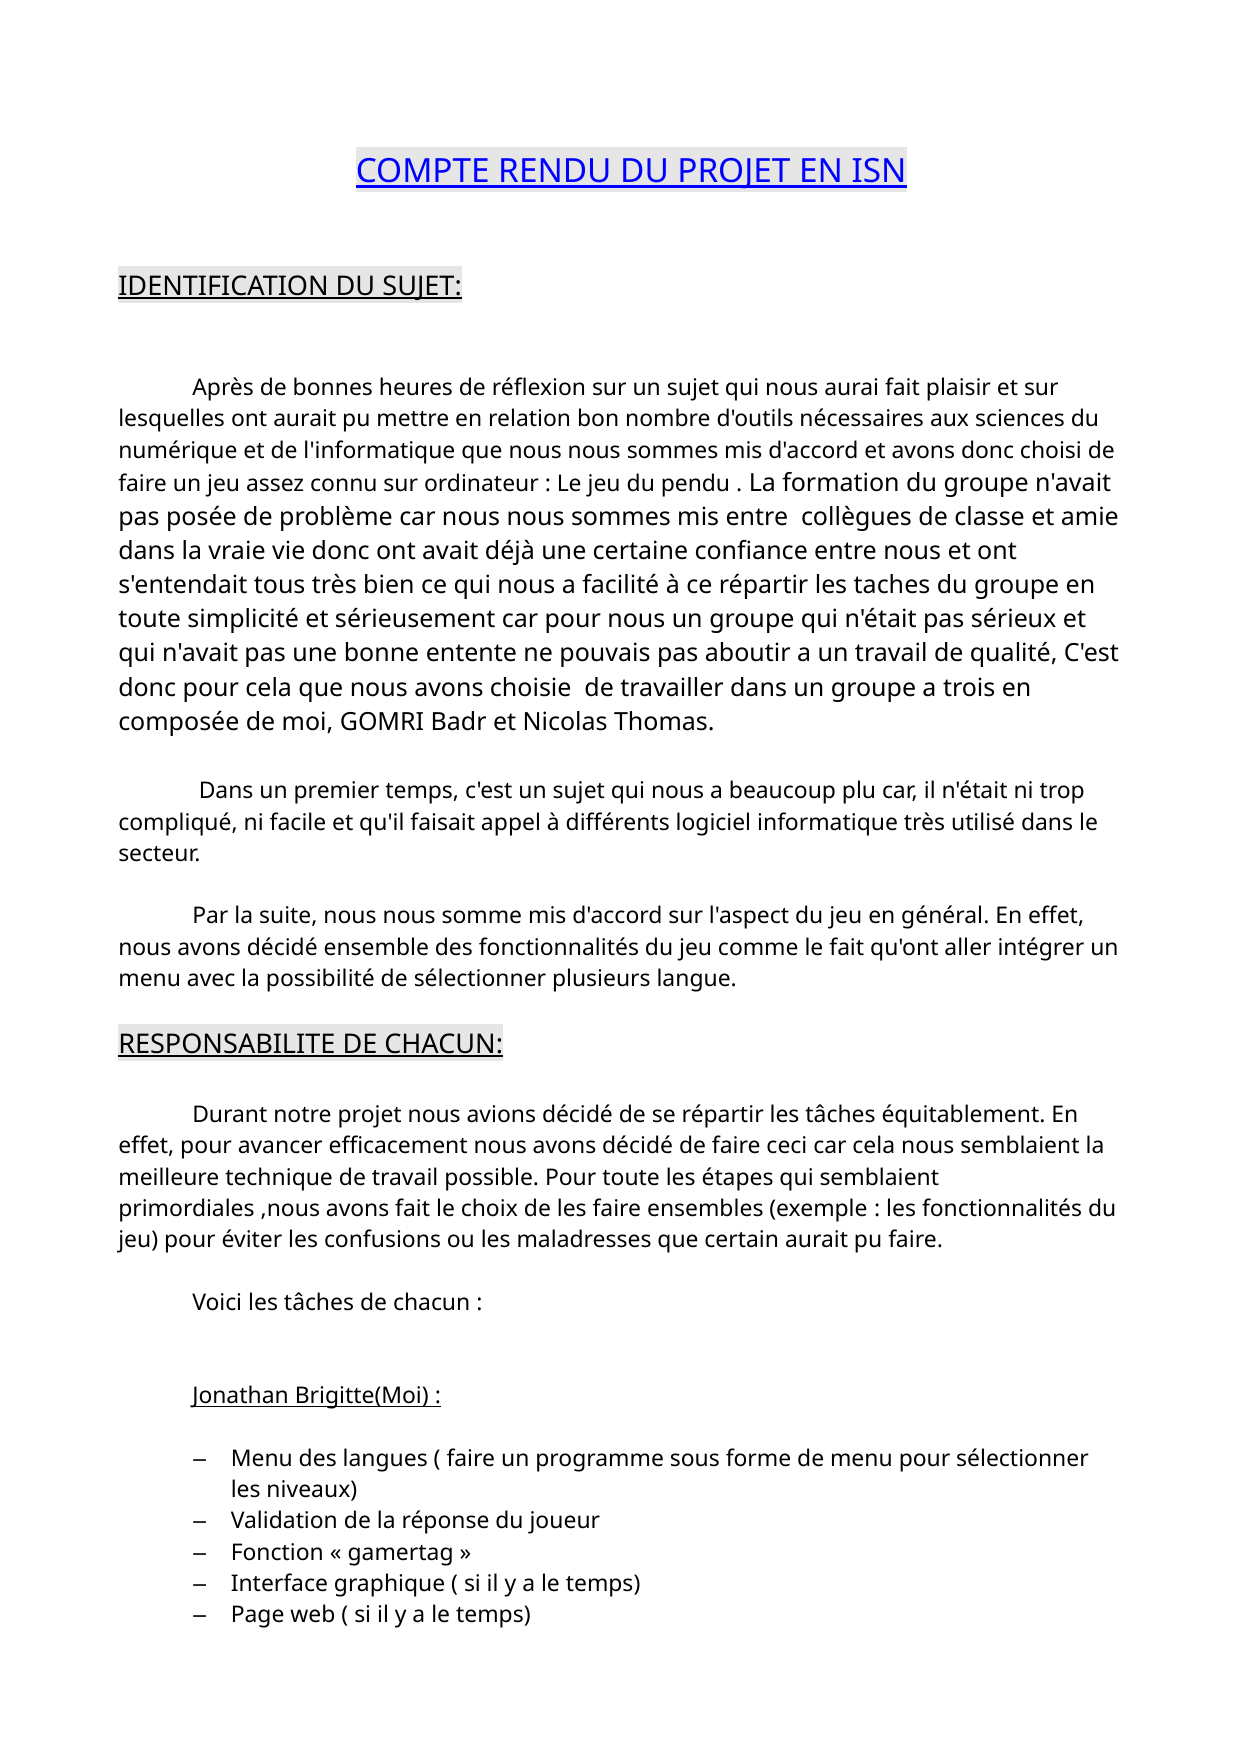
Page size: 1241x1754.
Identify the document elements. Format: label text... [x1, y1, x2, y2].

text RESPONSABILITE DE CHACUN: [118, 1024, 1122, 1061]
text Après de bonnes heures de réflexion sur un sujet qui nous aurai fait plaisir et sur lesquelles ont aurait pu mettre en relation bon nombre d'outils nécessaires aux sciences du numérique et de l'informatique que nous nous sommes mis d'accord et avons donc choisi de faire un jeu assez connu sur ordinateur : Le jeu du pendu . La formation du groupe n'avait pas posée de problème car nous nous sommes mis entre collègues de classe et amie dans la vraie vie donc ont avait déjà une certaine confiance entre nous et ont s'entendait tous très bien ce qui nous a facilité à ce répartir les taches du groupe en toute simplicité et sérieusement car pour nous un groupe qui n'était pas sérieux et qui n'avait pas une bonne entente ne pouvais pas aboutir a un travail de qualité, C'est donc pour cela que nous avons choisie de travailler dans un groupe a trois en composée de moi, GOMRI Badr et Nicolas Thomas. [118, 371, 1122, 737]
list Interface graphique ( si il y a le temps) [193, 1567, 1122, 1598]
text IDENTIFICATION DU SUJET: [118, 266, 1122, 303]
list Fonction « gamertag » [193, 1535, 1122, 1567]
text COMPTE RENDU DU PROJET EN ISN [118, 147, 1122, 192]
list Menu des langues ( faire un programme sous forme de menu pour sélectionner les niveaux) [193, 1442, 1122, 1504]
text Durant notre projet nous avions décidé de se répartir les tâches équitablement. En effet, pour avancer efficacement nous avons décidé de faire ceci car cela nous semblaient la meilleure technique de travail possible. Pour toute les étapes qui semblaient primordiales ,nous avons fait le choix de les faire ensembles (exemple : les fonctionnalités du jeu) pour éviter les confusions ou les maladresses que certain aurait pu faire. [118, 1098, 1122, 1254]
list Page web ( si il y a le temps) [193, 1598, 1122, 1629]
text Par la suite, nous nous somme mis d'accord sur l'aspect du jeu en général. En effet, nous avons décidé ensemble des fonctionnalités du jeu comme le fait qu'ont aller intégrer un menu avec la possibilité de sélectionner plusieurs langue. [118, 899, 1122, 993]
list Validation de la réponse du joueur [193, 1504, 1122, 1535]
text Voici les tâches de chacun : [118, 1285, 1122, 1317]
text Dans un premier temps, c'est un sujet qui nous a beaucoup plu car, il n'était ni trop compliqué, ni facile et qu'il faisait appel à différents logiciel informatique très utilisé dans le secteur. [118, 771, 1122, 868]
text Jonathan Brigitte(Moi) : [118, 1379, 1122, 1410]
